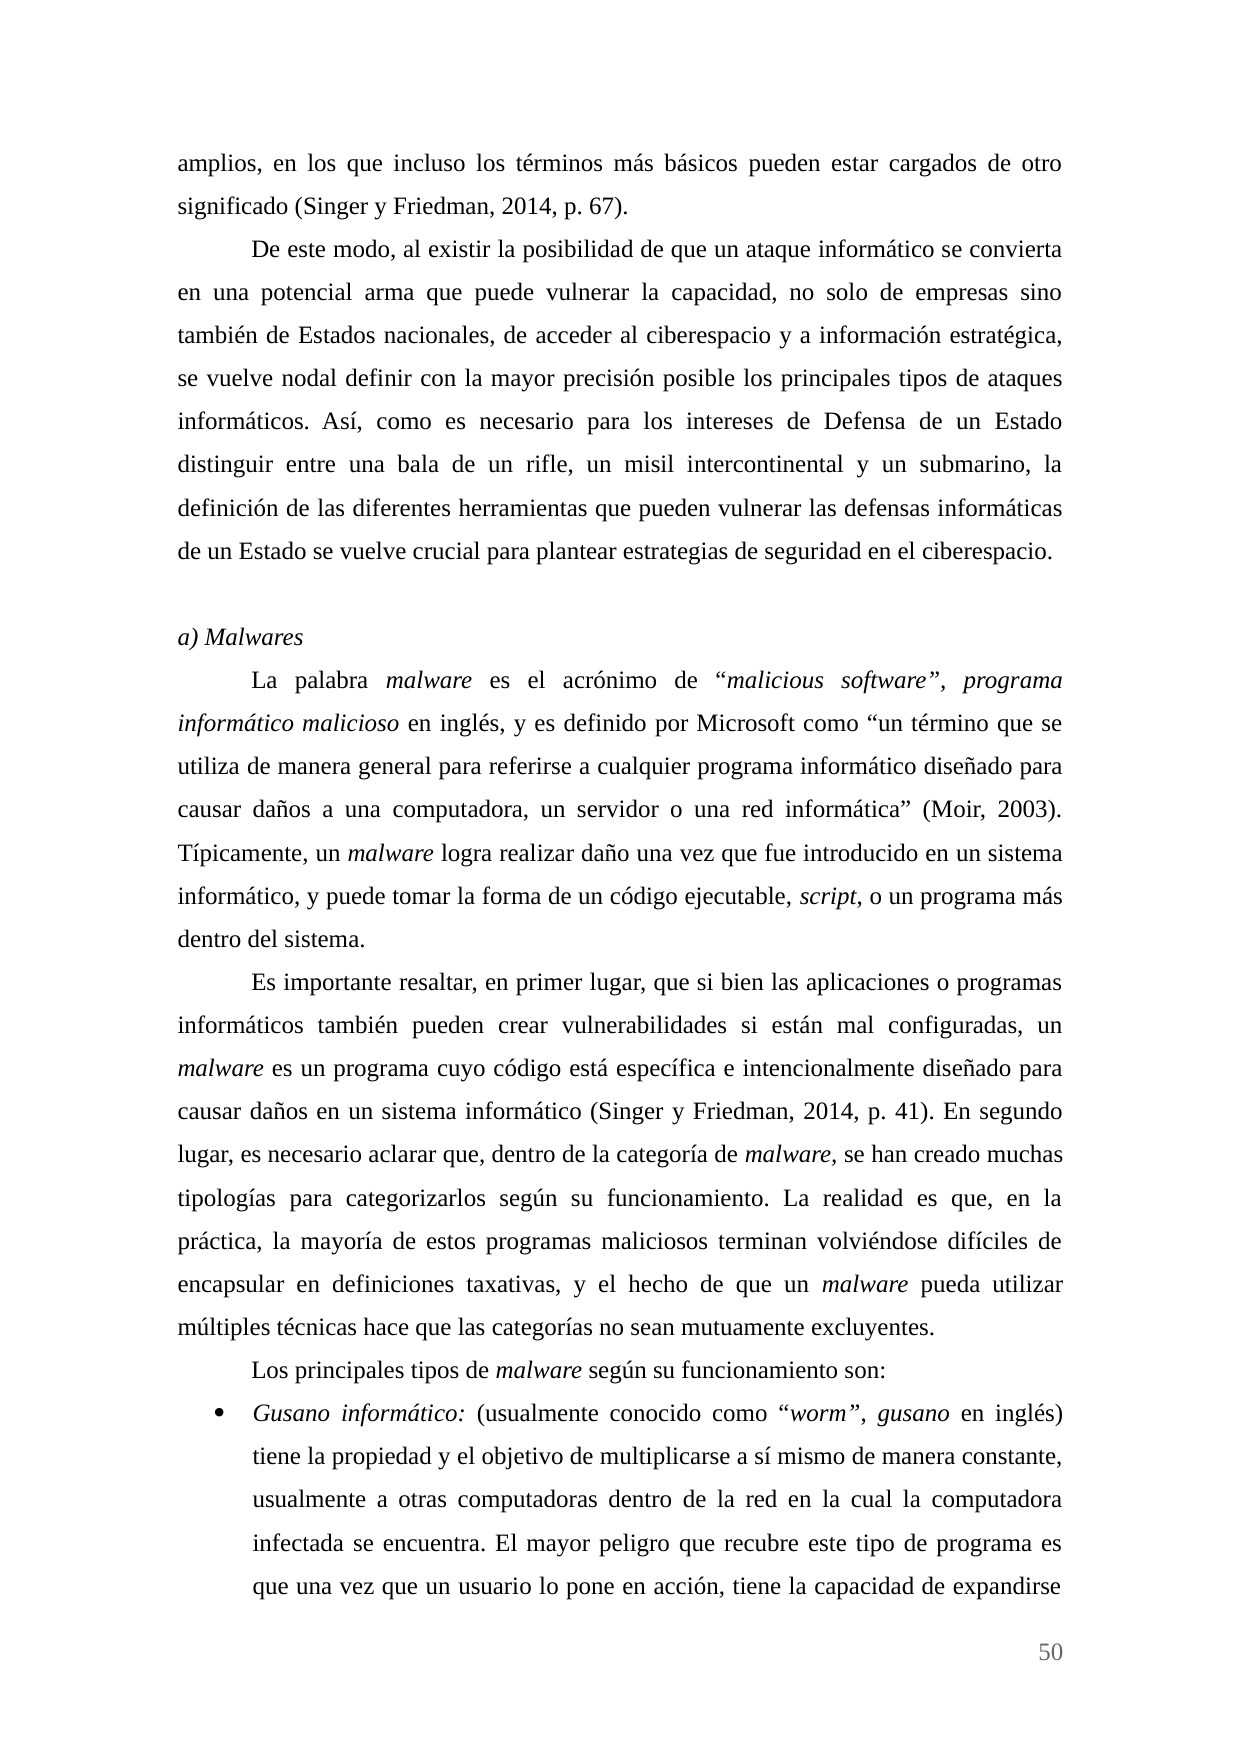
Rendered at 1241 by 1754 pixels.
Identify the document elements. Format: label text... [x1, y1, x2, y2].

text Es importante resaltar, en primer lugar, que si bien las aplicaciones o programas informáticos también pueden crear vulnerabilidades si están mal configuradas, un malware es un programa cuyo código está específica e intencionalmente diseñado para causar daños en un sistema informático (Singer y Friedman, 2014, p. 41). En segundo lugar, es necesario aclarar que, dentro de la categoría de malware, se han creado muchas tipologías para categorizarlos según su funcionamiento. La realidad es que, en la práctica, la mayoría de estos programas maliciosos terminan volviéndose difíciles de encapsular en definiciones taxativas, y el hecho de que un malware pueda utilizar múltiples técnicas hace que las categorías no sean mutuamente excluyentes. [177, 967, 1063, 1341]
text De este modo, al existir la posibilidad de que un ataque informático se convierta en una potencial arma que puede vulnerar la capacidad, no solo de empresas sino también de Estados nacionales, de acceder al ciberespacio y a información estratégica, se vuelve nodal definir con la mayor precisión posible los principales tipos de ataques informáticos. Así, como es necesario para los intereses de Defensa de un Estado distinguir entre una bala de un rifle, un misil intercontinental y un submarino, la definición de las diferentes herramientas que pueden vulnerar las defensas informáticas de un Estado se vuelve crucial para plantear estrategias de seguridad en el ciberespacio. [177, 234, 1063, 564]
text Los principales tipos de malware según su funcionamiento son: [177, 1355, 1063, 1384]
text La palabra malware es el acrónimo de “malicious software”, programa informático malicioso en inglés, y es definido por Microsoft como “un término que se utiliza de manera general para referirse a cualquier programa informático diseñado para causar daños a una computadora, un servidor o una red informática” (Moir, 2003). Típicamente, un malware logra realizar daño una vez que fue introducido en un sistema informático, y puede tomar la forma de un código ejecutable, script, o un programa más dentro del sistema. [177, 665, 1063, 953]
text amplios, en los que incluso los términos más básicos pueden estar cargados de otro significado (Singer y Friedman, 2014, p. 67). [177, 148, 1063, 219]
list Gusano informático: (usualmente conocido como “worm”, gusano en inglés) tiene la propiedad y el objetivo de multiplicarse a sí mismo de manera constante, usualmente a otras computadoras dentro de la red en la cual la computadora infectada se encuentra. El mayor peligro que recubre este tipo de programa es que una vez que un usuario lo pone en acción, tiene la capacidad de expandirse [215, 1398, 1063, 1599]
text a) Malwares [177, 622, 1063, 651]
